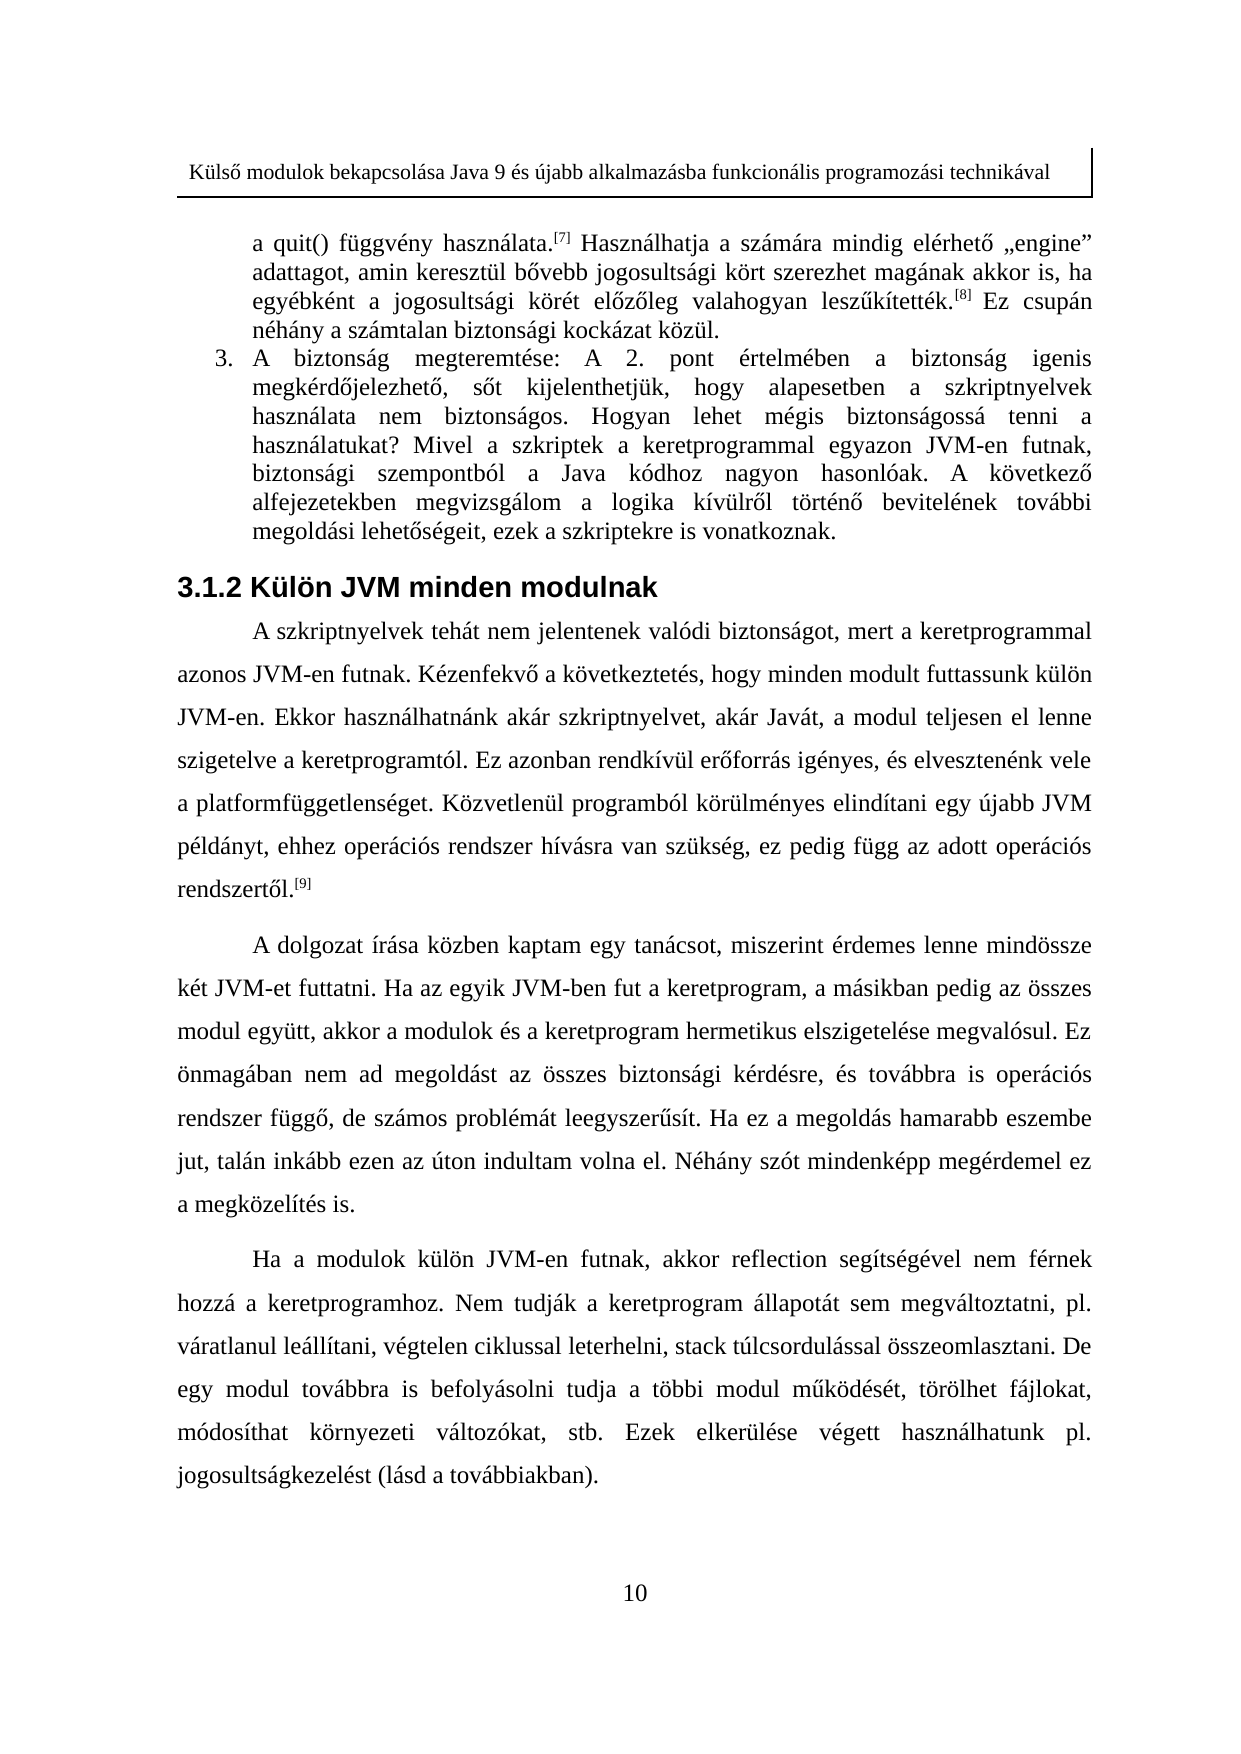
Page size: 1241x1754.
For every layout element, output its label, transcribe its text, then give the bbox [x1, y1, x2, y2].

text Ha a modulok külön JVM-en futnak, akkor reflection segítségével nem férnek hozzá a keretprogramhoz. Nem tudják a keretprogram állapotát sem megváltoztatni, pl. váratlanul leállítani, végtelen ciklussal leterhelni, stack túlcsordulással összeomlasztani. De egy modul továbbra is befolyásolni tudja a többi modul működését, törölhet fájlokat, módosíthat környezeti változókat, stb. Ezek elkerülése végett használhatunk pl. jogosultságkezelést (lásd a továbbiakban). [177, 1244, 1093, 1489]
text A szkriptnyelvek tehát nem jelentenek valódi biztonságot, mert a keretprogrammal azonos JVM-en futnak. Kézenfekvő a következtetés, hogy minden modult futtassunk külön JVM-en. Ekkor használhatnánk akár szkriptnyelvet, akár Javát, a modul teljesen el lenne szigetelve a keretprogramtól. Ez azonban rendkívül erőforrás igényes, és elvesztenénk vele a platformfüggetlenséget. Közvetlenül programból körülményes elindítani egy újabb JVM példányt, ehhez operációs rendszer hívásra van szükség, ez pedig függ az adott operációs rendszertől.[9] [177, 616, 1093, 903]
subtitle 3.1.2 Külön JVM minden modulnak [177, 570, 1093, 603]
list A biztonság megteremtése: A 2. pont értelmében a biztonság igenis megkérdőjelezhető, sőt kijelenthetjük, hogy alapesetben a szkriptnyelvek használata nem biztonságos. Hogyan lehet mégis biztonságossá tenni a használatukat? Mivel a szkriptek a keretprogrammal egyazon JVM-en futnak, biztonsági szempontból a Java kódhoz nagyon hasonlóak. A következő alfejezetekben megvizsgálom a logika kívülről történő bevitelének további megoldási lehetőségeit, ezek a szkriptekre is vonatkoznak. [214, 343, 1093, 545]
text A dolgozat írása közben kaptam egy tanácsot, miszerint érdemes lenne mindössze két JVM-et futtatni. Ha az egyik JVM-ben fut a keretprogram, a másikban pedig az összes modul együtt, akkor a modulok és a keretprogram hermetikus elszigetelése megvalósul. Ez önmagában nem ad megoldást az összes biztonsági kérdésre, és továbbra is operációs rendszer függő, de számos problémát leegyszerűsít. Ha ez a megoldás hamarabb eszembe jut, talán inkább ezen az úton indultam volna el. Néhány szót mindenképp megérdemel ez a megközelítés is. [177, 930, 1093, 1218]
list a quit() függvény használata.[7] Használhatja a számára mindig elérhető „engine” adattagot, amin keresztül bővebb jogosultsági kört szerezhet magának akkor is, ha egyébként a jogosultsági körét előzőleg valahogyan leszűkítették.[8] Ez csupán néhány a számtalan biztonsági kockázat közül. [214, 228, 1093, 343]
